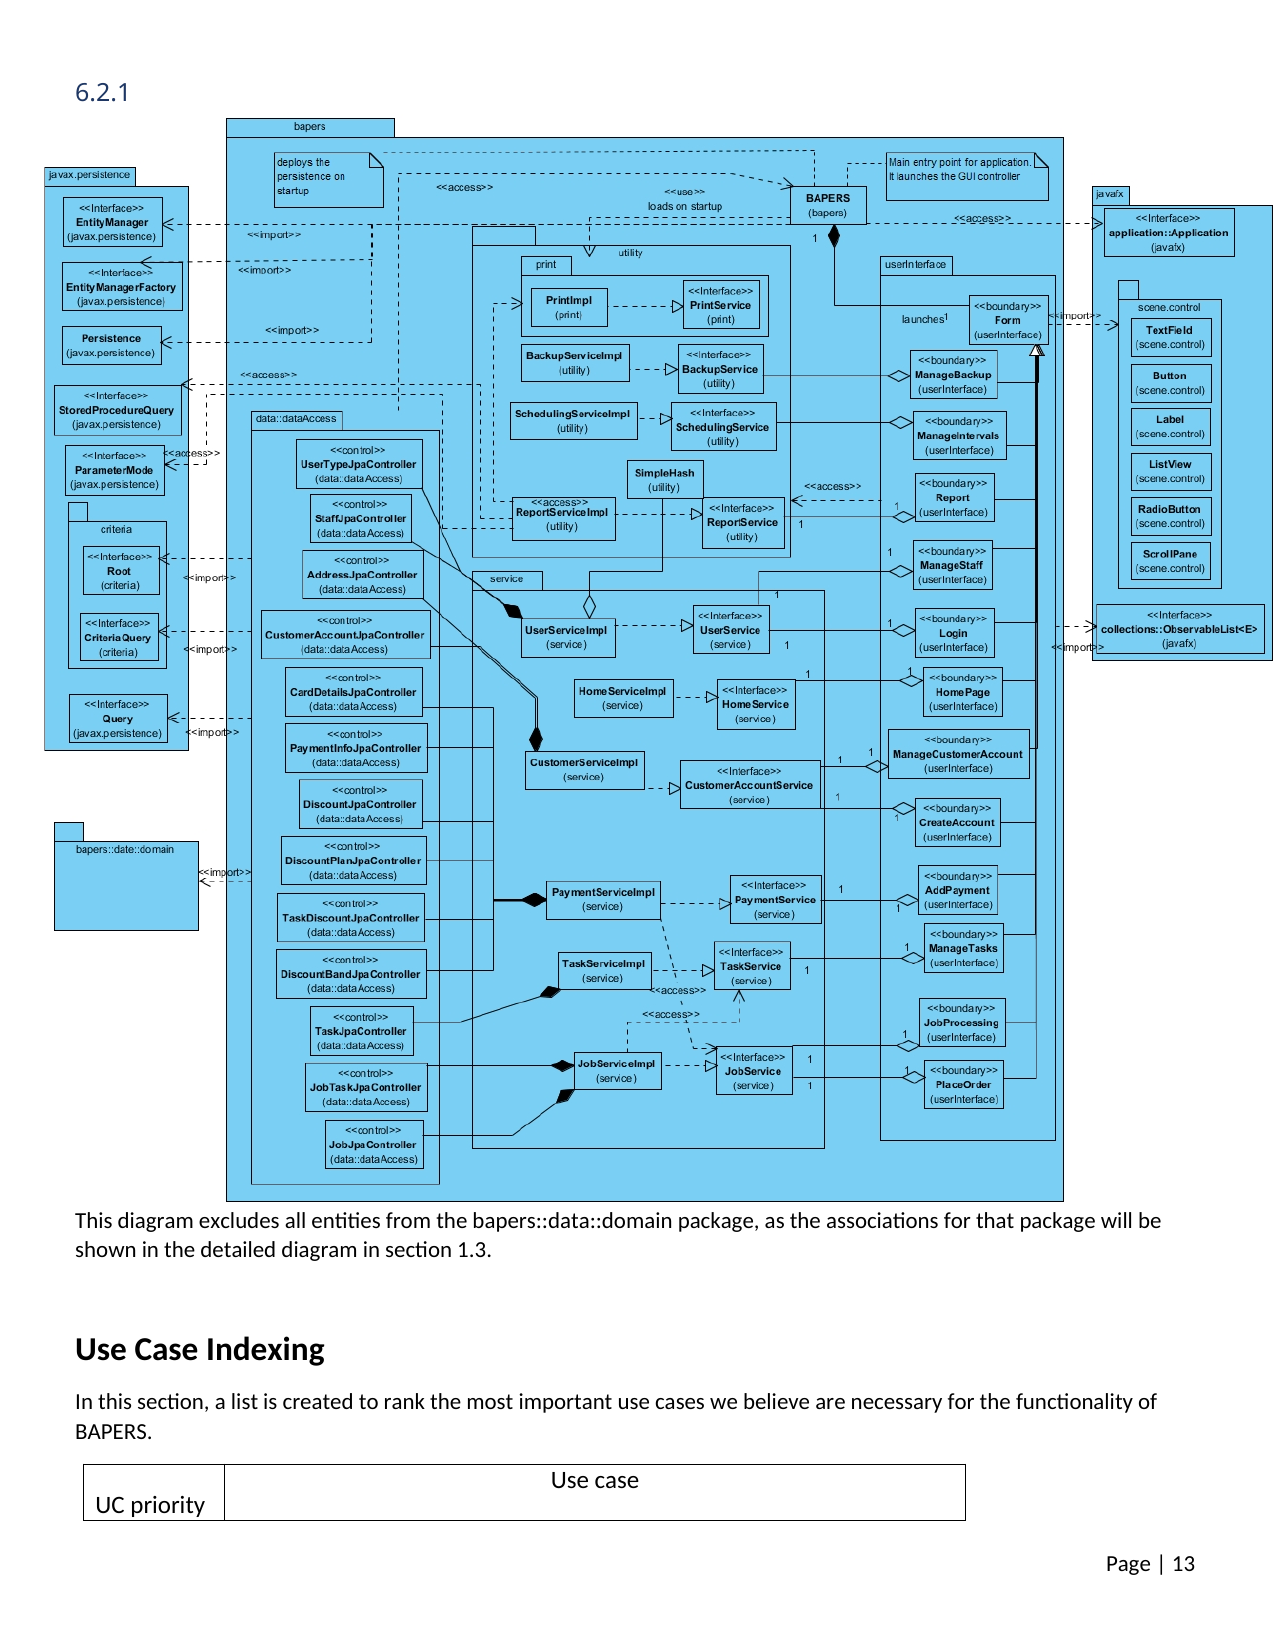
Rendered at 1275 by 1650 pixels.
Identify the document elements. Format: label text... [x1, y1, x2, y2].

text This diagram excludes all entities from the bapers::data::domain package, as the associations for that package will be shown in the detailed diagram in section 1.3. [75, 1205, 1200, 1263]
text In this section, a list is created to rank the most important use cases we believe are necessary for the functionality of BAPERS. [75, 1387, 1200, 1445]
text Use Case Indexing [75, 1328, 1200, 1368]
table_header Use case [225, 1465, 965, 1520]
subtitle 6.2.1 [75, 75, 1200, 109]
table_header UC priority [84, 1465, 224, 1520]
